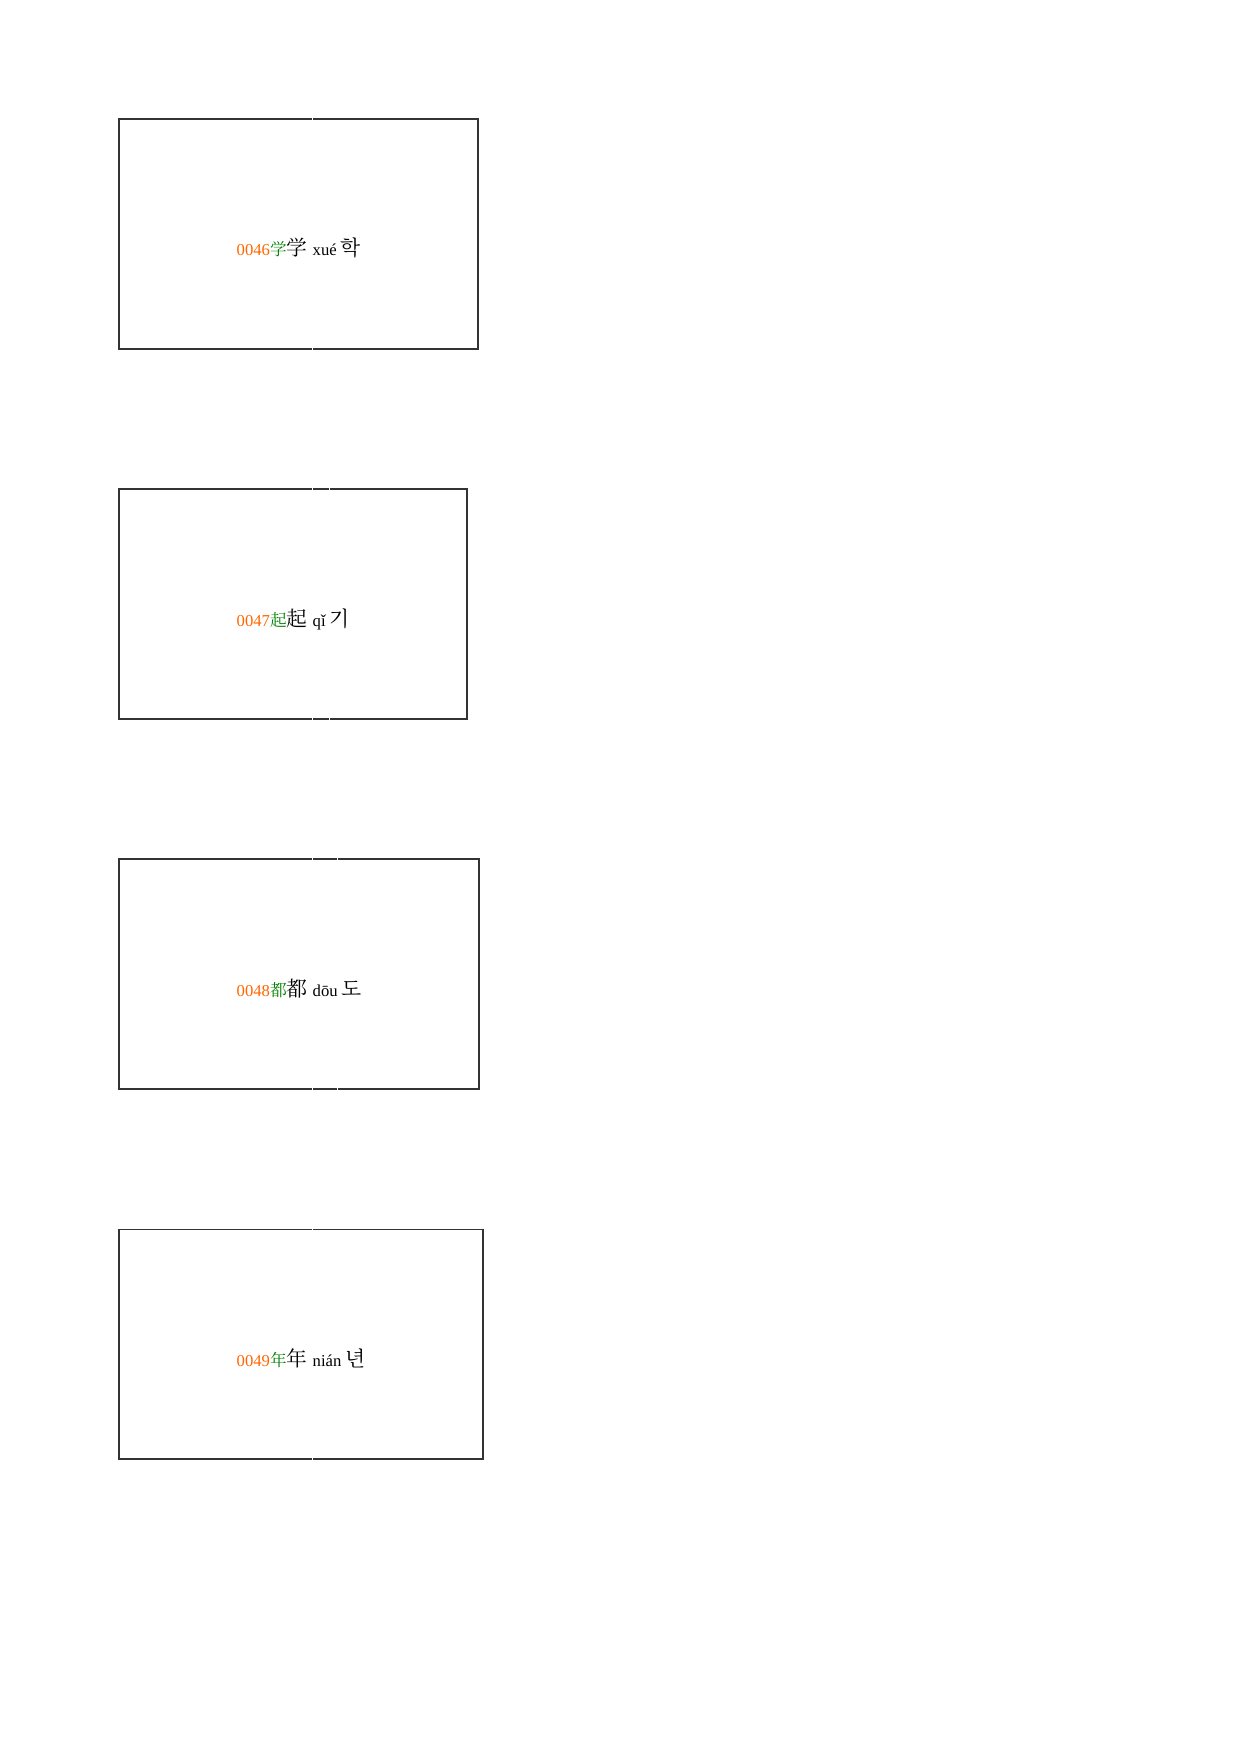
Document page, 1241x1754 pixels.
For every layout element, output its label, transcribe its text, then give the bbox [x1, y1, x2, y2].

text 0048都都 dōu 도 [120, 859, 478, 1089]
text 0047起起 qǐ 기 [120, 489, 466, 719]
text [484, 1228, 1122, 1460]
text [479, 118, 1122, 349]
text 0046学学 xué 학 [120, 119, 477, 349]
text [480, 858, 1122, 1090]
text [468, 488, 1122, 719]
text 0049年年 nián 년 [120, 1230, 482, 1459]
